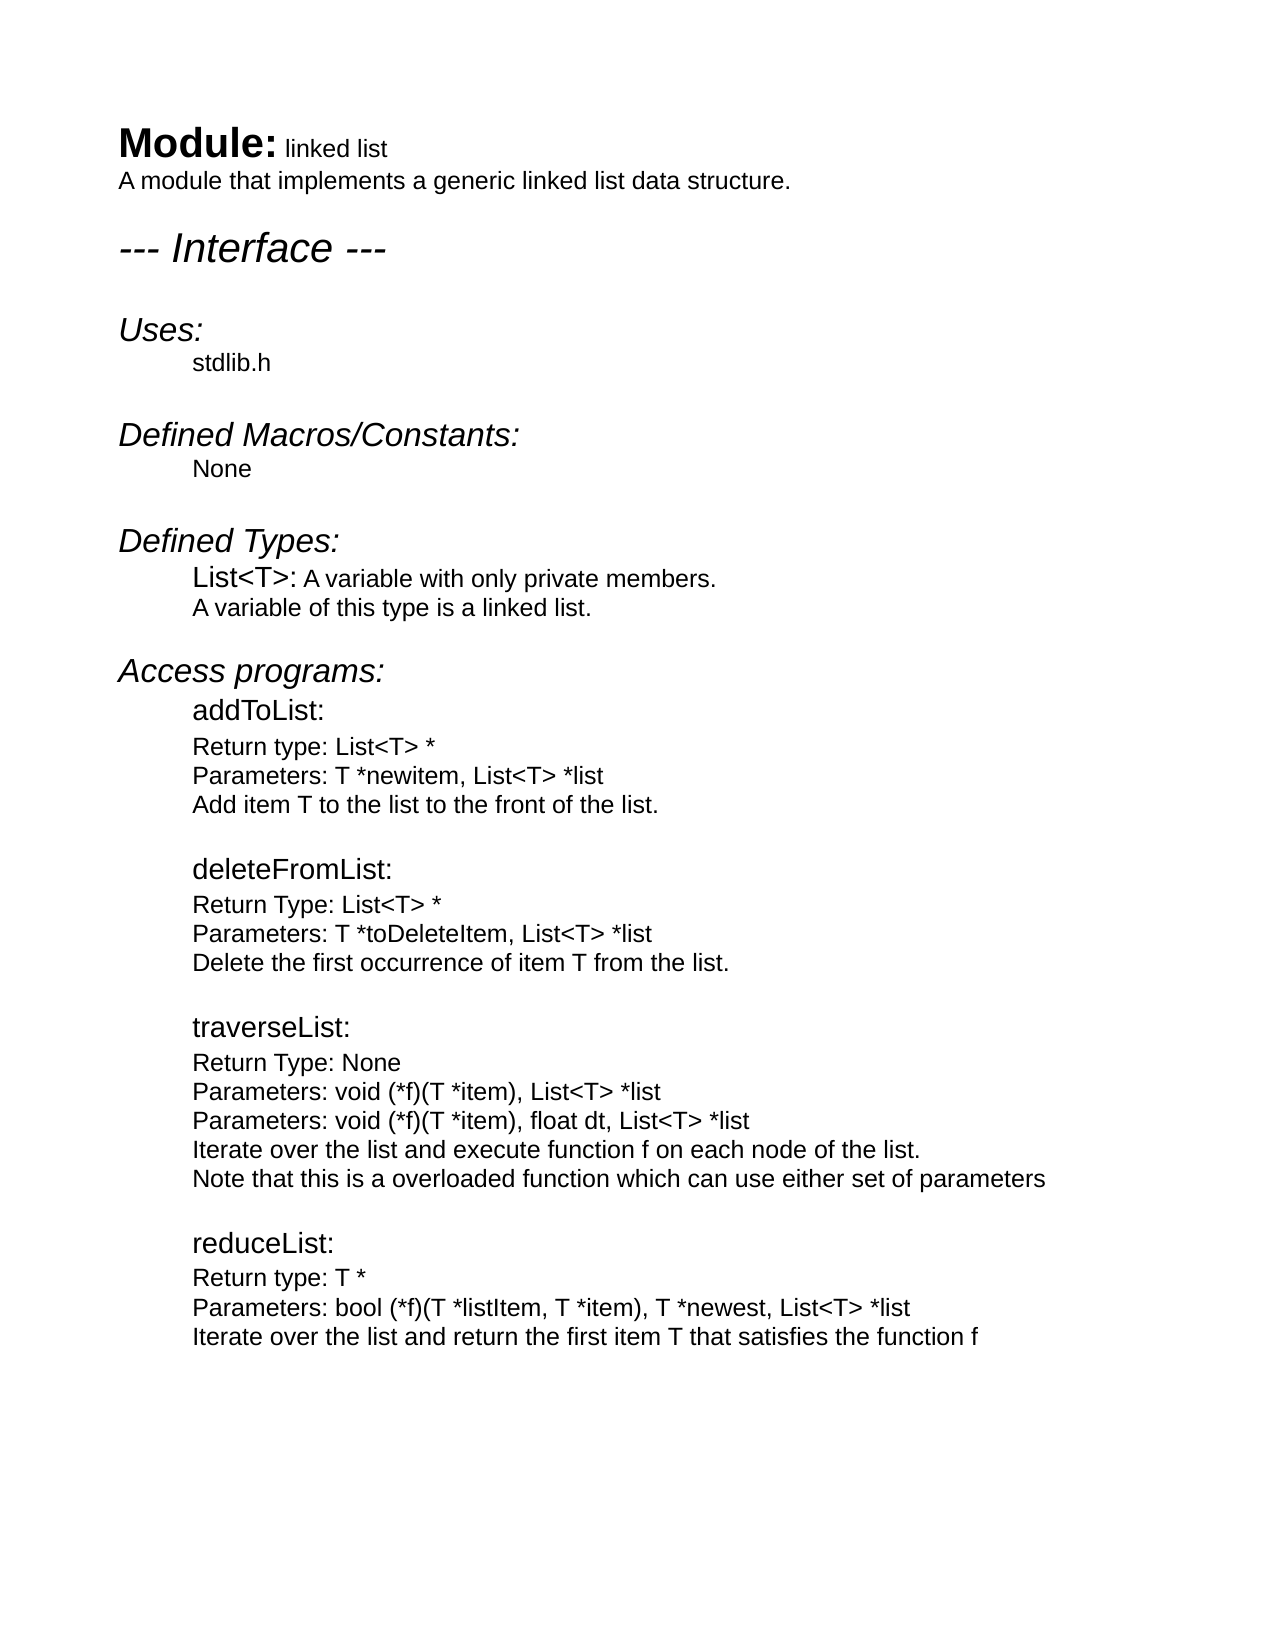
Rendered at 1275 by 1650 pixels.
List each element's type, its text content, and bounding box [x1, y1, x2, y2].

text Iterate over the list and execute function f on each node of the list. [118, 1135, 1157, 1163]
text List<T>: A variable with only private members. [118, 559, 1157, 593]
text addToList: [118, 689, 1157, 727]
text Delete the first occurrence of item T from the list. [118, 948, 1157, 977]
text Return type: List<T> * [118, 727, 1157, 761]
text stdlib.h [118, 348, 1157, 377]
text Parameters: void (*f)(T *item), List<T> *list [118, 1077, 1157, 1106]
text Defined Types: [118, 521, 1157, 559]
text Return type: T * [118, 1259, 1157, 1293]
text Add item T to the list to the front of the list. [118, 790, 1157, 818]
text Defined Macros/Constants: [118, 416, 1157, 454]
text Return Type: List<T> * [118, 886, 1157, 919]
text Parameters: T *newitem, List<T> *list [118, 761, 1157, 790]
text Parameters: T *toDeleteItem, List<T> *list [118, 919, 1157, 948]
text Uses: [118, 310, 1157, 348]
text A module that implements a generic linked list data structure. [118, 166, 1157, 195]
text Access programs: [118, 651, 1157, 689]
text Iterate over the list and return the first item T that satisfies the function f [118, 1322, 1157, 1350]
text --- Interface --- [118, 223, 1157, 271]
text deleteFromList: [118, 852, 1157, 886]
text Parameters: bool (*f)(T *listItem, T *item), T *newest, List<T> *list [118, 1293, 1157, 1322]
text Note that this is a overloaded function which can use either set of parameters [118, 1163, 1157, 1192]
text traverseList: [118, 1010, 1157, 1044]
text Parameters: void (*f)(T *item), float dt, List<T> *list [118, 1106, 1157, 1135]
text reduceList: [118, 1226, 1157, 1259]
text Return Type: None [118, 1044, 1157, 1077]
text None [118, 454, 1157, 483]
text Module: linked list [118, 118, 1157, 166]
text A variable of this type is a linked list. [118, 593, 1157, 622]
